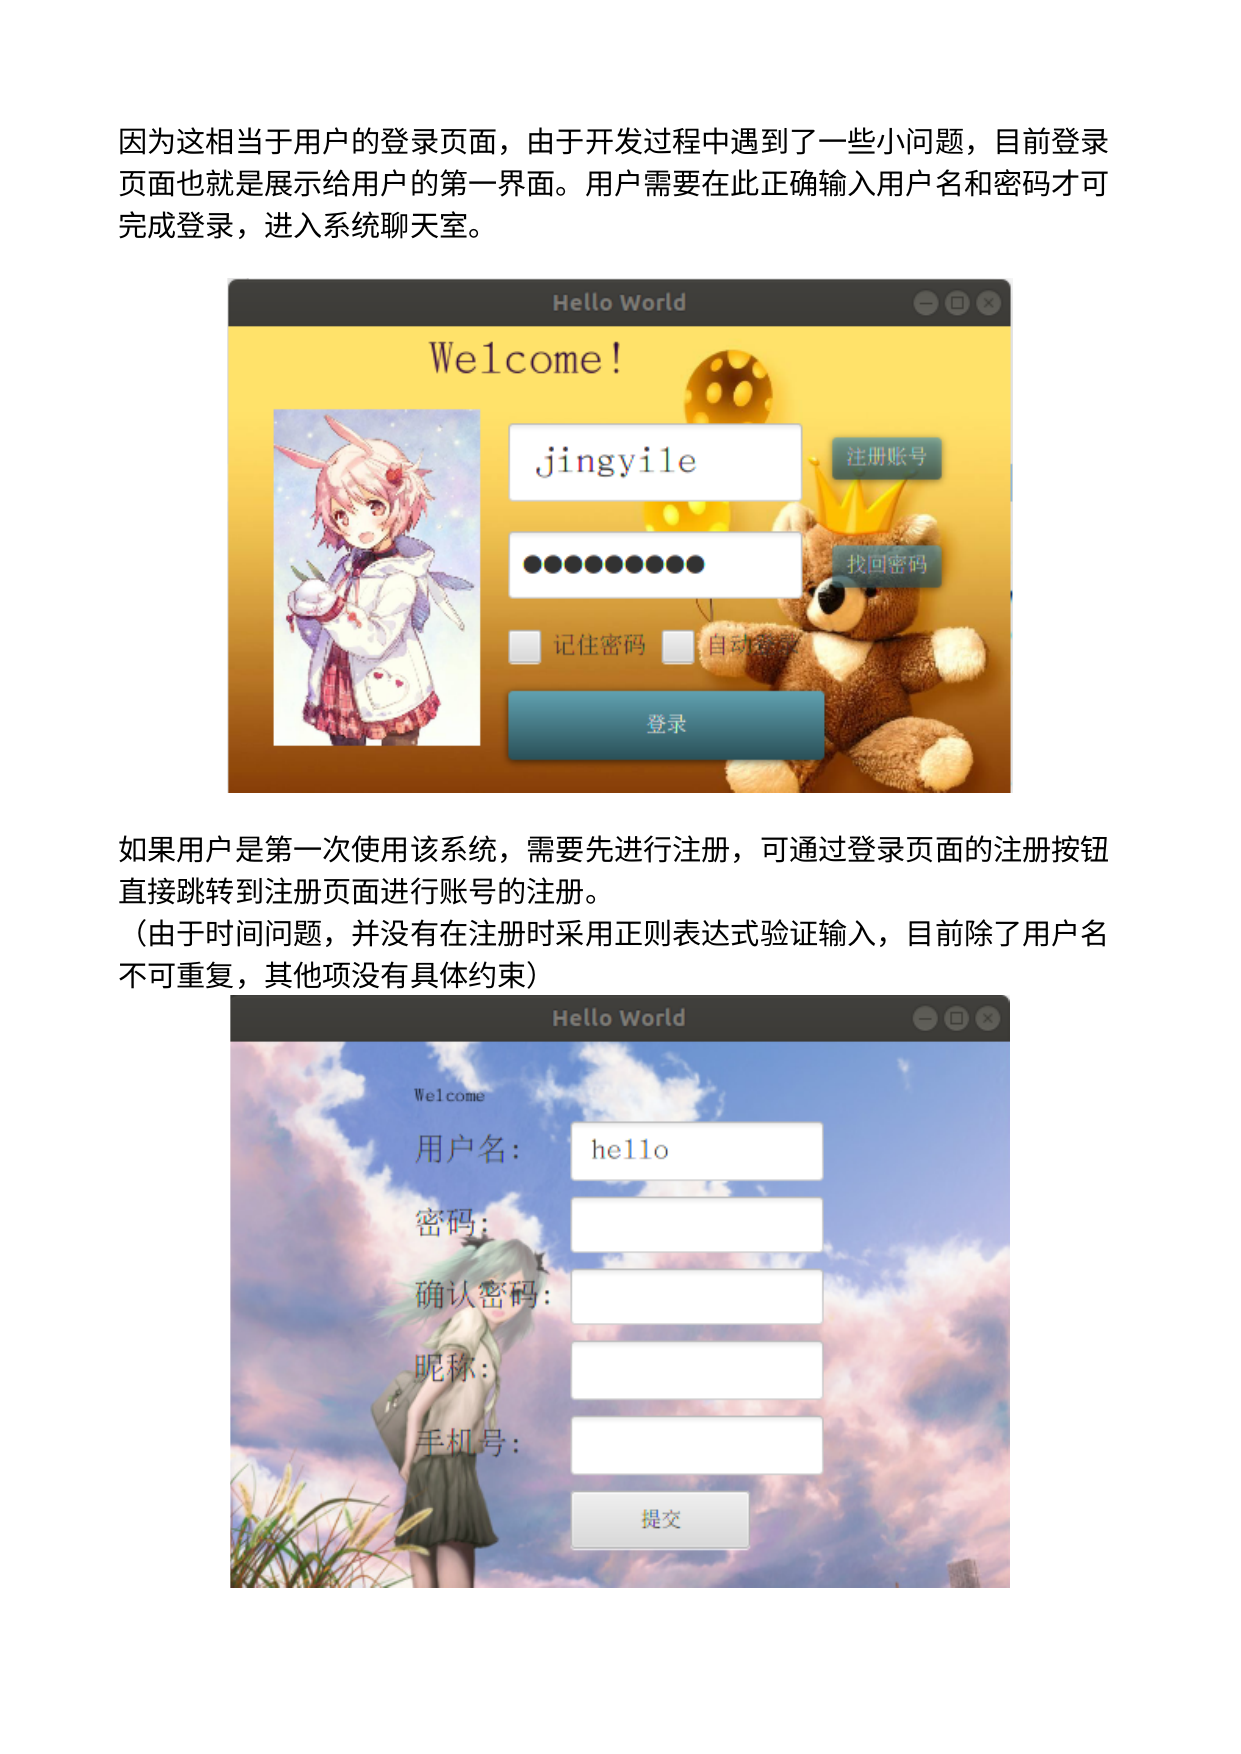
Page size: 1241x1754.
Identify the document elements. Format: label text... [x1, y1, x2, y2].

text （由于时间问题，并没有在注册时采用正则表达式验证输入，目前除了用户名不可重复，其他项没有具体约束） [118, 911, 1122, 995]
picture [230, 995, 1010, 1588]
text 如果用户是第一次使用该系统，需要先进行注册，可通过登录页面的注册按钮直接跳转到注册页面进行账号的注册。 [118, 826, 1122, 911]
picture [227, 278, 1013, 793]
text 因为这相当于用户的登录页面，由于开发过程中遇到了一些小问题，目前登录页面也就是展示给用户的第一界面。用户需要在此正确输入用户名和密码才可完成登录，进入系统聊天室。 [118, 118, 1122, 245]
